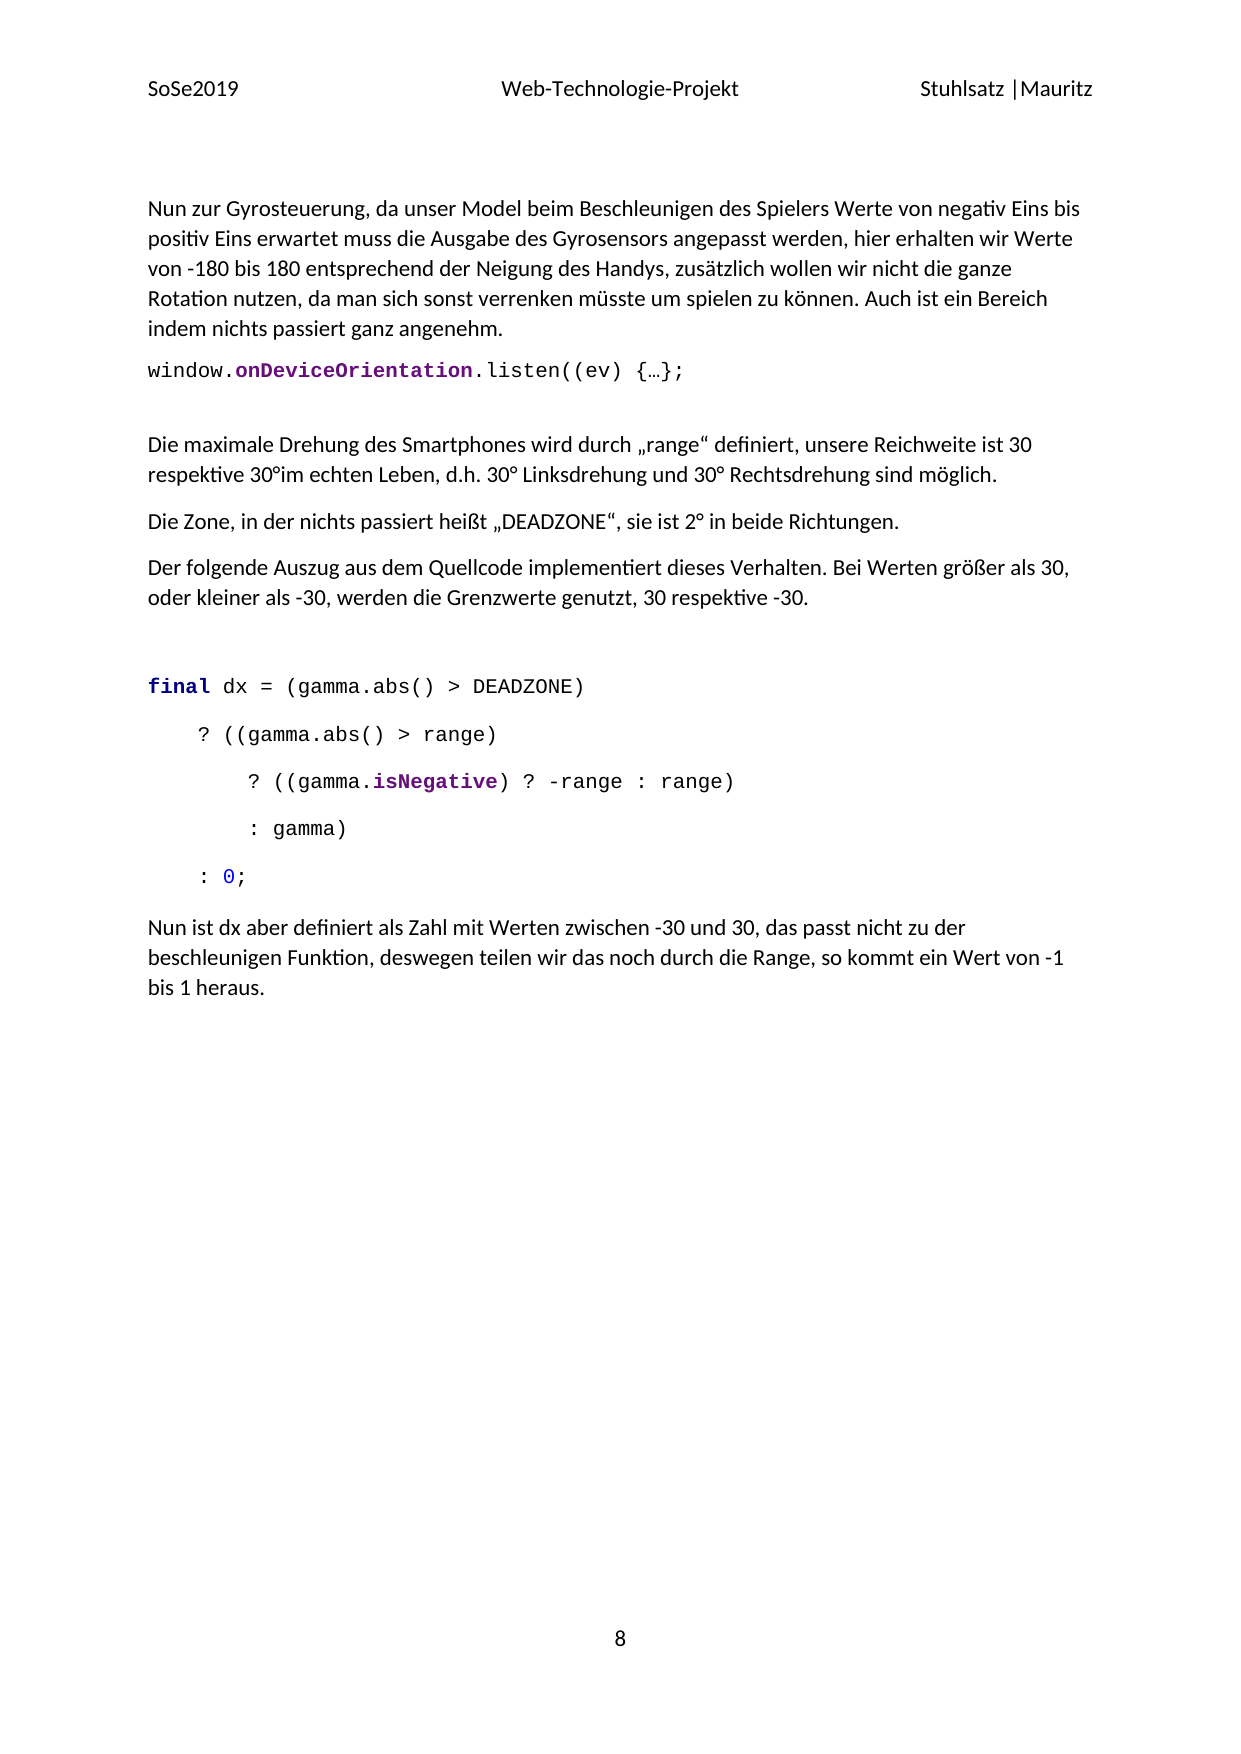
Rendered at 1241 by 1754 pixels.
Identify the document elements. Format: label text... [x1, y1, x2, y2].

text Der folgende Auszug aus dem Quellcode implementiert dieses Verhalten. Bei Werten größer als 30, oder kleiner als -30, werden die Grenzwerte genutzt, 30 respektive -30. [148, 553, 1093, 611]
text Nun zur Gyrosteuerung, da unser Model beim Beschleunigen des Spielers Werte von negativ Eins bis positiv Eins erwartet muss die Ausgabe des Gyrosensors angepasst werden, hier erhalten wir Werte von -180 bis 180 entsprechend der Neigung des Handys, zusätzlich wollen wir nicht die ganze Rotation nutzen, da man sich sonst verrenken müsste um spielen zu können. Auch ist ein Bereich indem nichts passiert ganz angenehm. [148, 194, 1093, 342]
text Die maximale Drehung des Smartphones wird durch „range“ definiert, unsere Reichweite ist 30 respektive 30°im echten Leben, d.h. 30° Linksdrehung und 30° Rechtsdrehung sind möglich. [148, 431, 1093, 488]
text : 0; [148, 866, 1093, 889]
text Die Zone, in der nichts passiert heißt „DEADZONE“, sie ist 2° in beide Richtungen. [148, 507, 1093, 535]
text : gamma) [148, 818, 1093, 866]
text ? ((gamma.abs() > range) [148, 724, 1093, 771]
text Nun ist dx aber definiert als Zahl mit Werten zwischen -30 und 30, das passt nicht zu der beschleunigen Funktion, deswegen teilen wir das noch durch die Range, so kommt ein Wert von -1 bis 1 heraus. [148, 913, 1093, 1001]
text ? ((gamma.isNegative) ? -range : range) [148, 771, 1093, 818]
text final dx = (gamma.abs() > DEADZONE) [148, 677, 1093, 724]
text window.onDeviceOrientation.listen((ev) {…}; [148, 360, 1093, 384]
